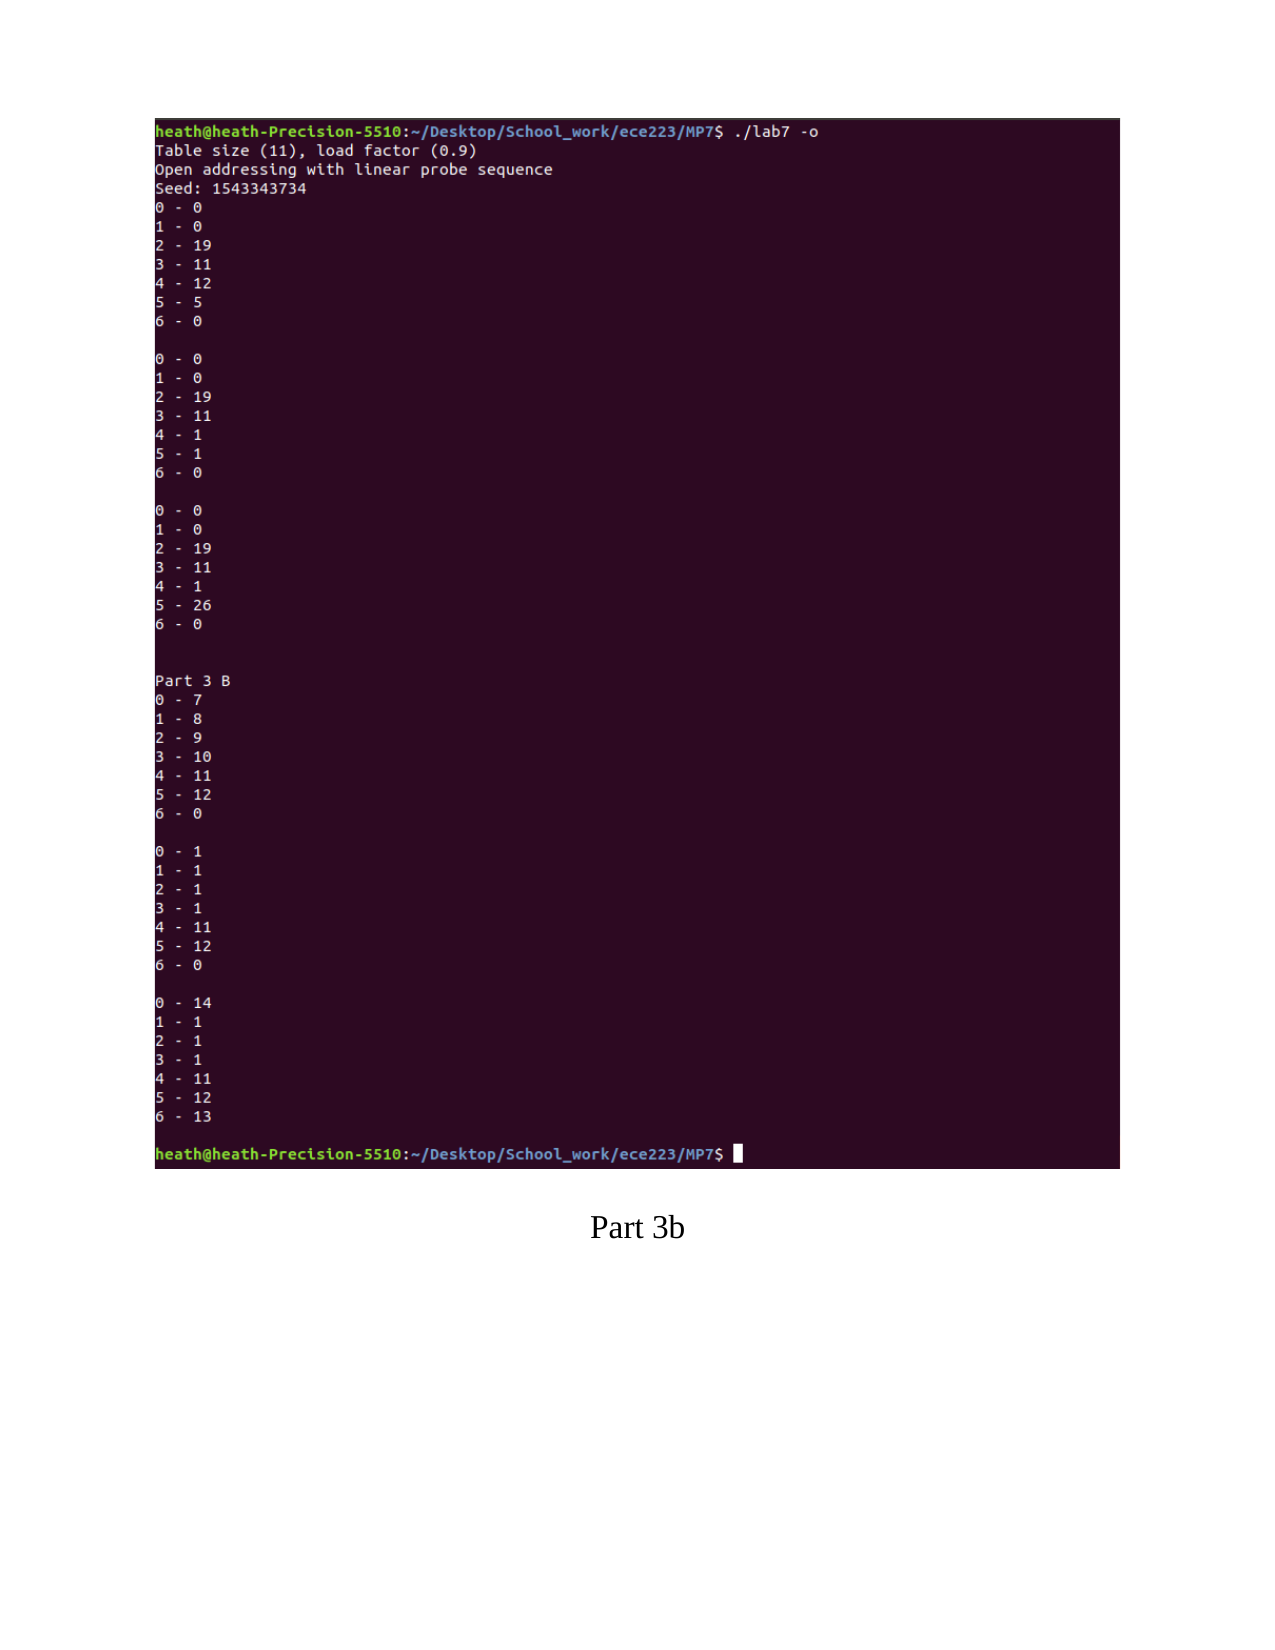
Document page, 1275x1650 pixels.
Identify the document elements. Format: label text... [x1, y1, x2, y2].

picture [154, 118, 1121, 1169]
text Part 3b [118, 1207, 1157, 1246]
